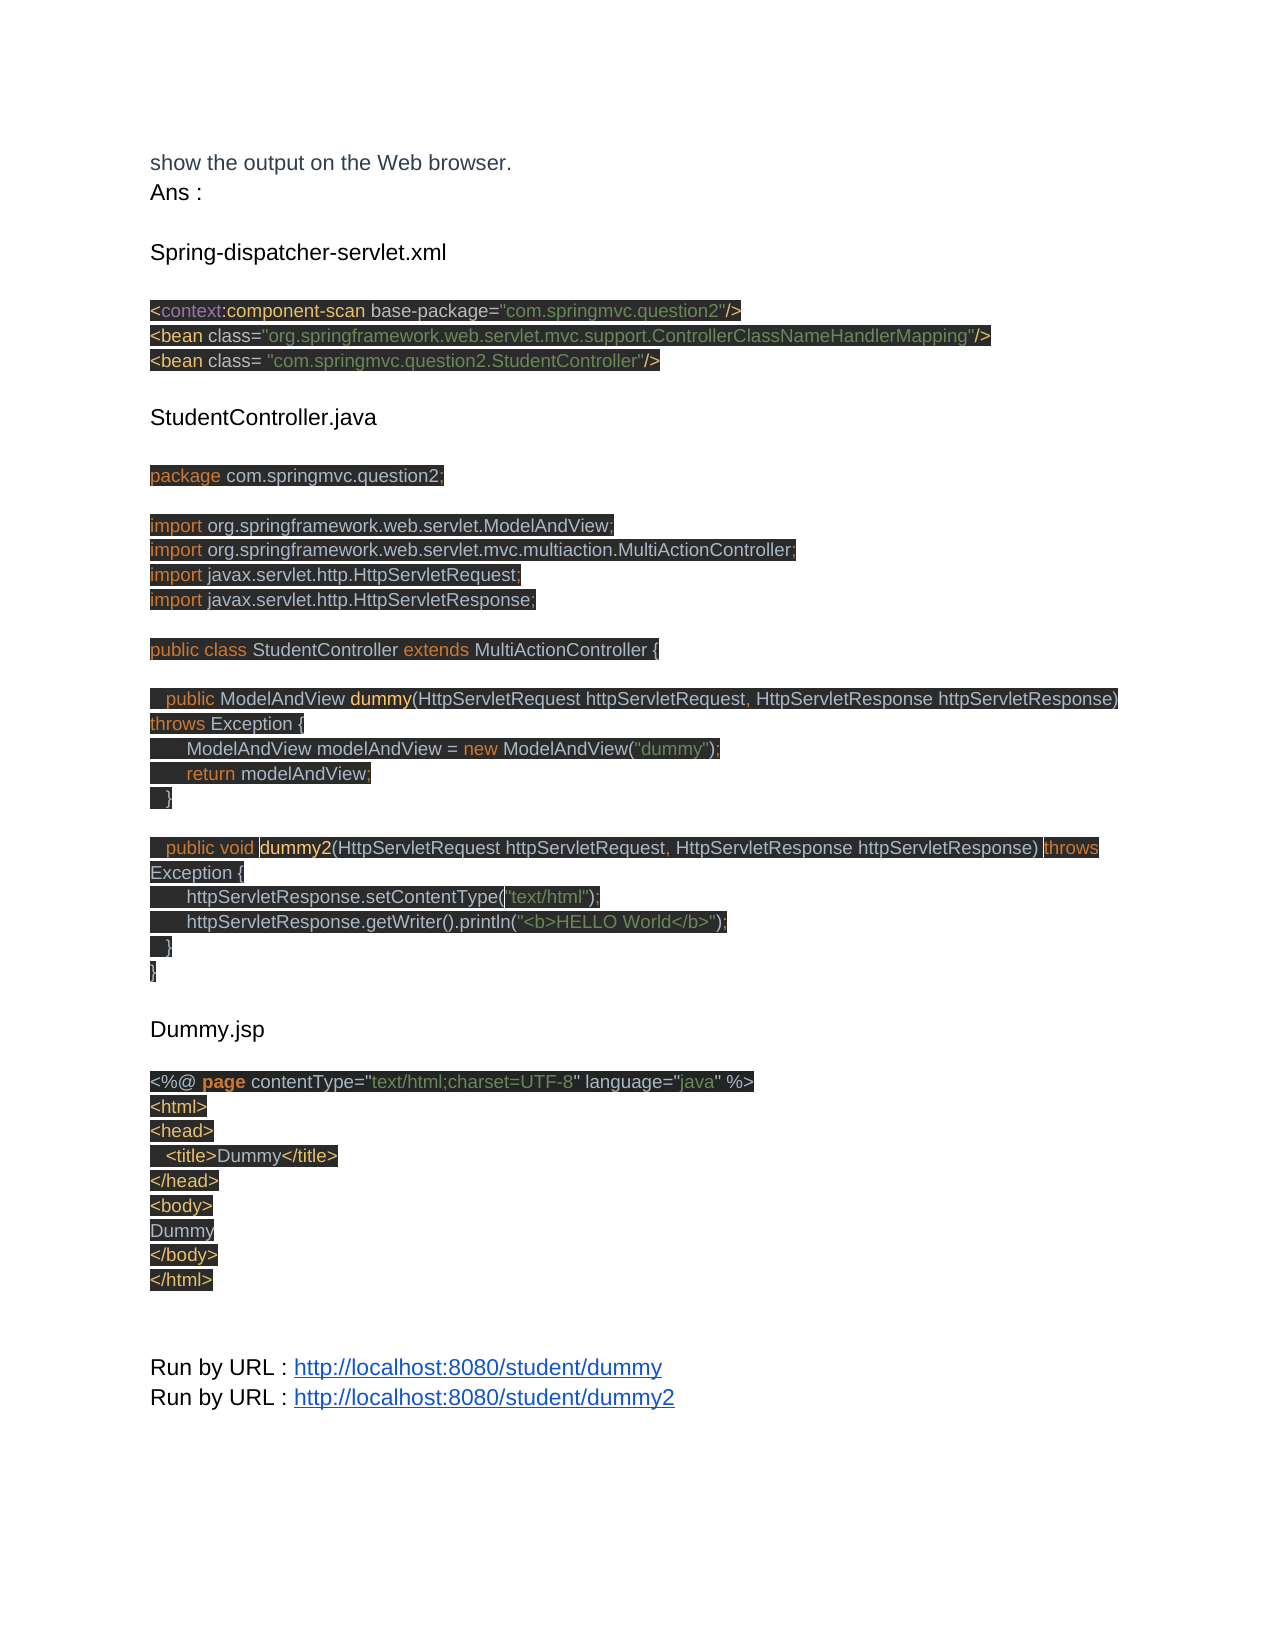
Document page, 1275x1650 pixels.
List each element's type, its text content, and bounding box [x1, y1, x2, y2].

text return modelAndView; [150, 762, 1125, 784]
text <%@ page contentType="text/html;charset=UTF-8" language="java" %> [150, 1071, 1125, 1092]
text Run by URL : http://localhost:8080/student/dummy2 [150, 1384, 1125, 1411]
text show the output on the Web browser. [150, 150, 1125, 175]
text public ModelAndView dummy(HttpServletRequest httpServletRequest, HttpServletResponse httpServletResponse) throws Exception { [150, 688, 1125, 734]
text <context:component-scan base-package="com.springmvc.question2"/> [150, 300, 1125, 321]
text <bean class="org.springframework.web.servlet.mvc.support.ControllerClassNameHandlerMapping"/> [150, 324, 1125, 346]
text <title>Dummy</title> [150, 1145, 1125, 1167]
text package com.springmvc.question2; [150, 465, 1125, 486]
text ModelAndView modelAndView = new ModelAndView("dummy"); [150, 737, 1125, 759]
text } [150, 787, 1125, 809]
text <body> [150, 1194, 1125, 1216]
text Dummy.jsp [150, 1016, 1125, 1042]
text <head> [150, 1120, 1125, 1142]
text Spring-dispatcher-servlet.xml [150, 239, 1125, 266]
text import org.springframework.web.servlet.mvc.multiaction.MultiActionController; [150, 539, 1125, 561]
text import javax.servlet.http.HttpServletRequest; [150, 564, 1125, 586]
text </body> [150, 1244, 1125, 1266]
text StudentController.java [150, 404, 1125, 431]
text </html> [150, 1269, 1125, 1291]
text } [150, 936, 1125, 957]
text httpServletResponse.getWriter().println("<b>HELLO World</b>"); [150, 911, 1125, 933]
text Dummy [150, 1219, 1125, 1241]
text Run by URL : http://localhost:8080/student/dummy [150, 1354, 1125, 1381]
text Ans : [150, 179, 1125, 205]
text public class StudentController extends MultiActionController { [150, 638, 1125, 660]
text <bean class= "com.springmvc.question2.StudentController"/> [150, 349, 1125, 371]
text <html> [150, 1095, 1125, 1117]
text </head> [150, 1170, 1125, 1191]
text import org.springframework.web.servlet.ModelAndView; [150, 514, 1125, 536]
text httpServletResponse.setContentType("text/html"); [150, 886, 1125, 908]
text import javax.servlet.http.HttpServletResponse; [150, 589, 1125, 610]
text } [150, 961, 1125, 982]
text public void dummy2(HttpServletRequest httpServletRequest, HttpServletResponse httpServletResponse) throws Exception { [150, 837, 1125, 883]
